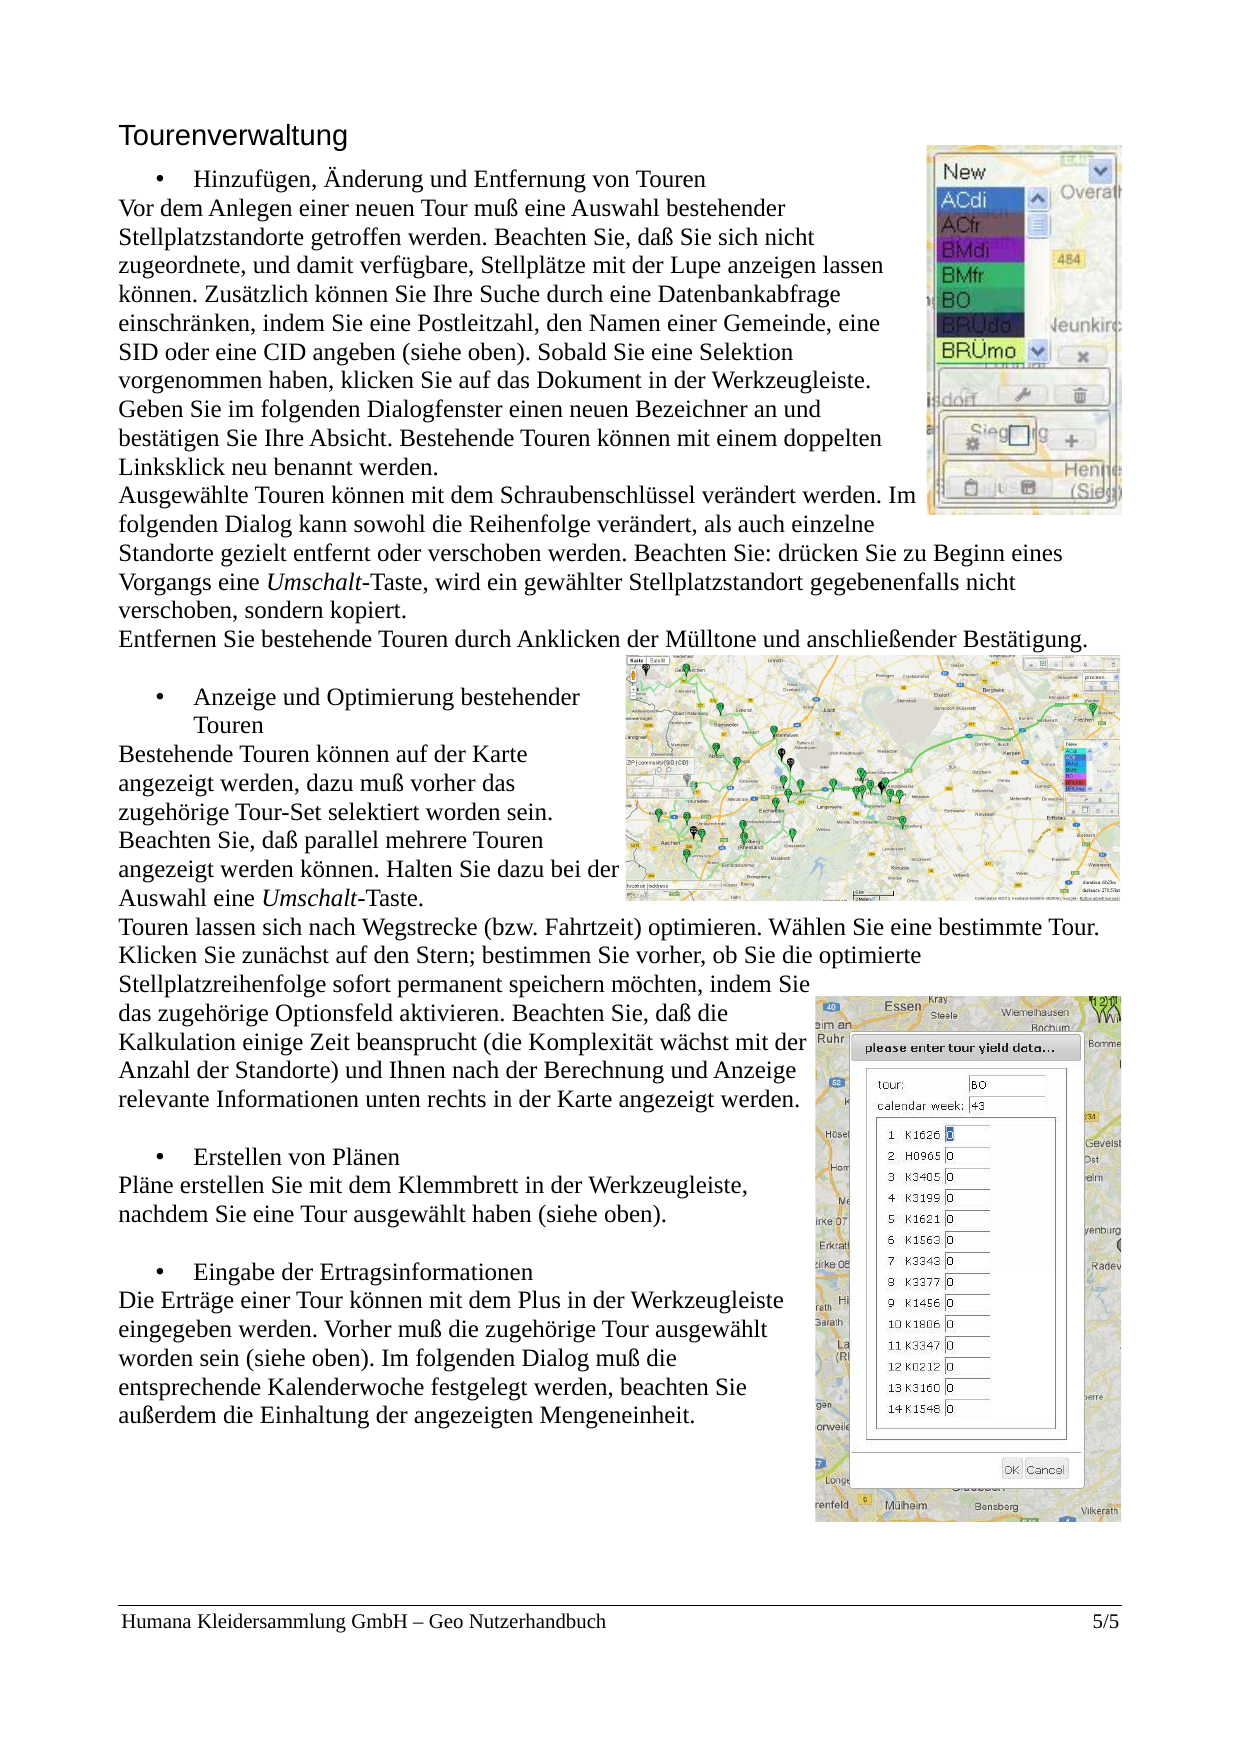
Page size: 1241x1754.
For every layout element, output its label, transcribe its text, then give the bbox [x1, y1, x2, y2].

list Eingabe der Ertragsinformationen [156, 1257, 815, 1285]
list Hinzufügen, Änderung und Entfernung von Touren [156, 164, 926, 193]
subtitle Tourenverwaltung [118, 118, 1122, 152]
text Die Erträge einer Tour können mit dem Plus in der Werkzeugleiste eingegeben werden. Vorher muß die zugehörige Tour ausgewählt worden sein (siehe oben). Im folgenden Dialog muß die entsprechende Kalenderwoche festgelegt werden, beachten Sie außerdem die Einhaltung der angezeigten Mengeneinheit. [118, 1285, 815, 1429]
picture [926, 145, 1122, 515]
text Vor dem Anlegen einer neuen Tour muß eine Auswahl bestehender Stellplatzstandorte getroffen werden. Beachten Sie, daß Sie sich nicht zugeordnete, und damit verfügbare, Stellplätze mit der Lupe anzeigen lassen können. Zusätzlich können Sie Ihre Suche durch eine Datenbankabfrage einschränken, indem Sie eine Postleitzahl, den Namen einer Gemeinde, eine SID oder eine CID angeben (siehe oben). Sobald Sie eine Selektion vorgenommen haben, klicken Sie auf das Dokument in der Werkzeugleiste. Geben Sie im folgenden Dialogfenster einen neuen Bezeichner an und bestätigen Sie Ihre Absicht. Bestehende Touren können mit einem doppelten Linksklick neu benannt werden. [118, 193, 926, 480]
text Bestehende Touren können auf der Karte angezeigt werden, dazu muß vorher das zugehörige Tour-Set selektiert worden sein. Beachten Sie, daß parallel mehrere Touren angezeigt werden können. Halten Sie dazu bei der Auswahl eine Umschalt-Taste. [118, 739, 1122, 912]
text Touren lassen sich nach Wegstrecke (bzw. Fahrtzeit) optimieren. Wählen Sie eine bestimmte Tour. Klicken Sie zunächst auf den Stern; bestimmen Sie vorher, ob Sie die optimierte Stellplatzreihenfolge sofort permanent speichern möchten, indem Sie das zugehörige Optionsfeld aktivieren. Beachten Sie, daß die Kalkulation einige Zeit beansprucht (die Komplexität wächst mit der Anzahl der Standorte) und Ihnen nach der Berechnung und Anzeige relevante Informationen unten rechts in der Karte angezeigt werden. [118, 912, 1122, 1113]
text Pläne erstellen Sie mit dem Klemmbrett in der Werkzeugleiste, nachdem Sie eine Tour ausgewählt haben (siehe oben). [118, 1170, 815, 1228]
list Anzeige und Optimierung bestehender Touren [156, 682, 625, 739]
picture [625, 655, 1121, 901]
list Erstellen von Plänen [156, 1142, 815, 1170]
picture [815, 996, 1122, 1522]
text Ausgewählte Touren können mit dem Schraubenschlüssel verändert werden. Im folgenden Dialog kann sowohl die Reihenfolge verändert, als auch einzelne Standorte gezielt entfernt oder verschoben werden. Beachten Sie: drücken Sie zu Beginn eines Vorgangs eine Umschalt-Taste, wird ein gewählter Stellplatzstandort gegebenenfalls nicht verschoben, sondern kopiert. [118, 480, 1122, 624]
